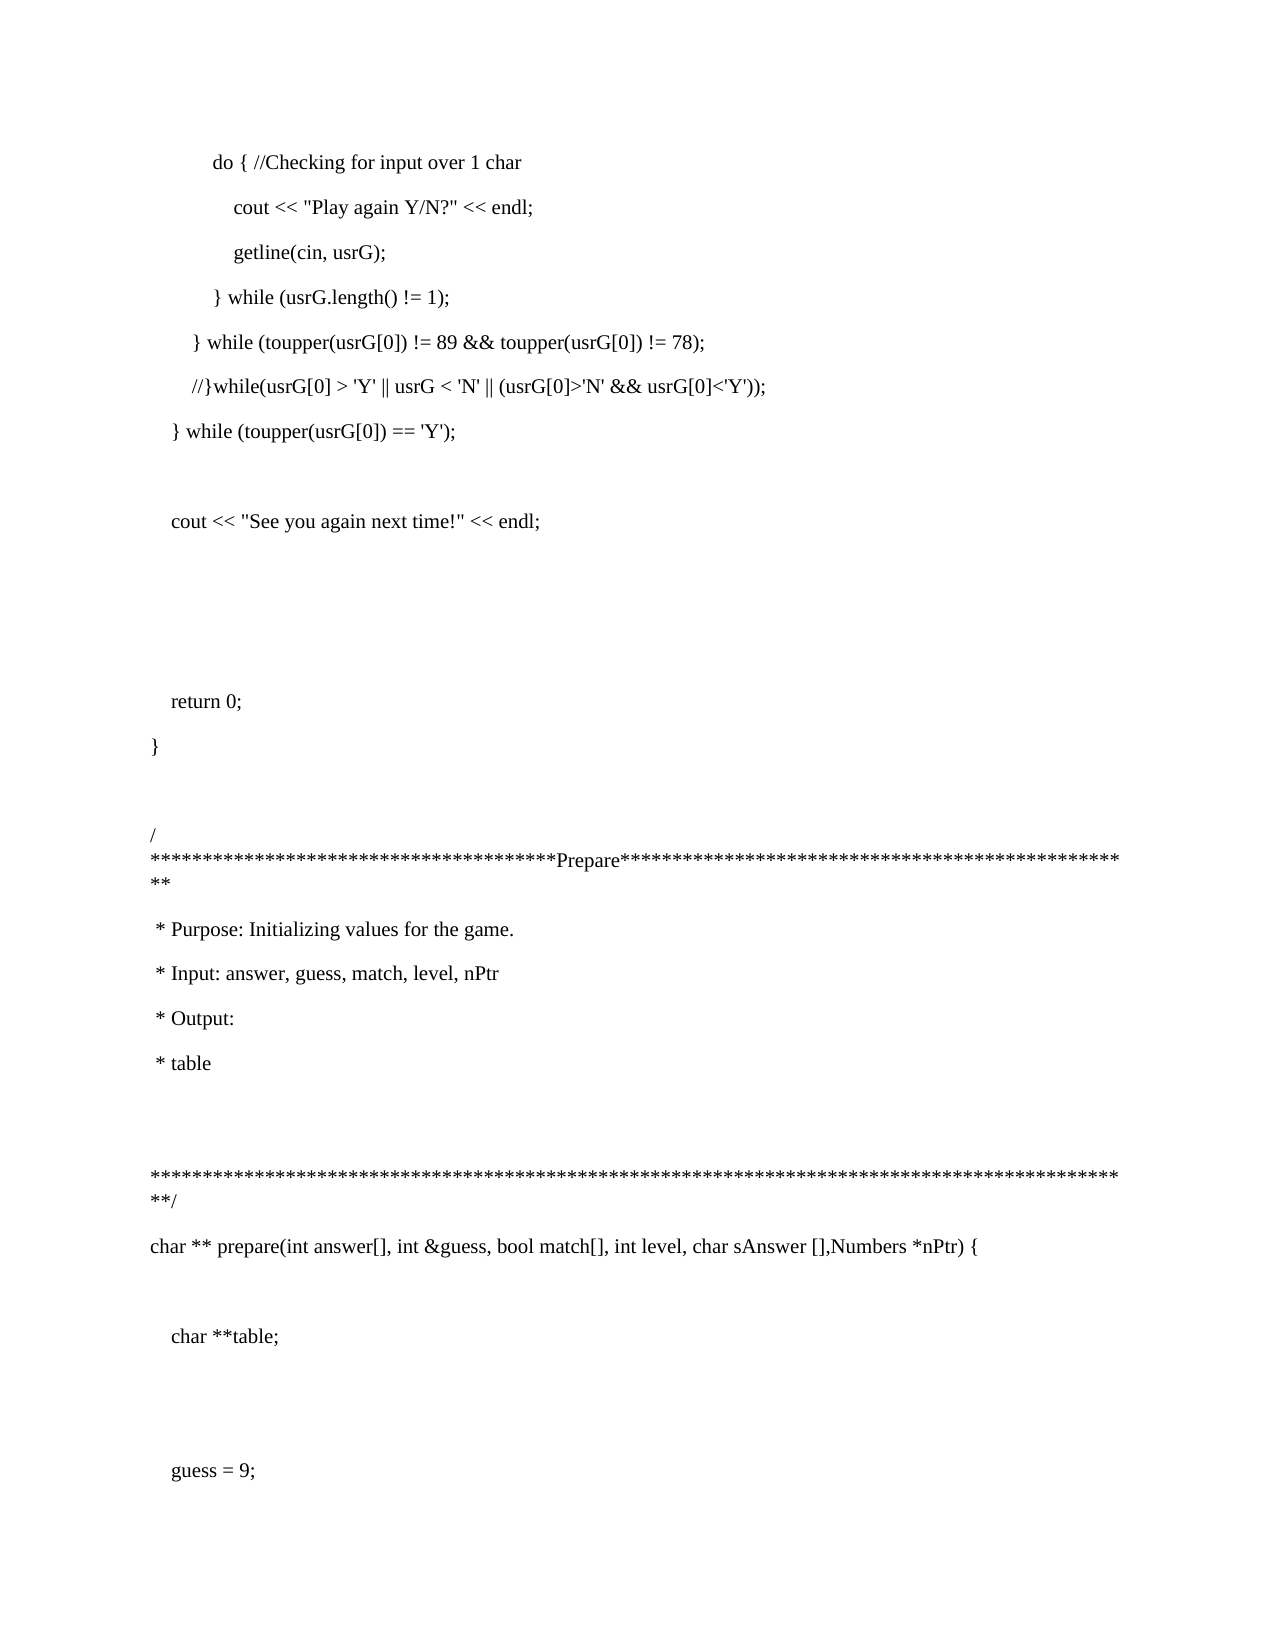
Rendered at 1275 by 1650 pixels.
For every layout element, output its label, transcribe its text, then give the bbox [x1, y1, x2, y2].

text char ** prepare(int answer[], int &guess, bool match[], int level, char sAnswer [],Numbers *nPtr) { [150, 1234, 1125, 1258]
text * Purpose: Initializing values for the game. [150, 916, 1125, 941]
text * Input: answer, guess, match, level, nPtr [150, 961, 1125, 985]
text } while (toupper(usrG[0]) != 89 && toupper(usrG[0]) != 78); [150, 329, 1125, 354]
text cout << "See you again next time!" << endl; [150, 509, 1125, 533]
text ***********************************************************************************************/ [150, 1141, 1125, 1213]
text /***************************************Prepare************************************************** [150, 823, 1125, 896]
text * table [150, 1051, 1125, 1075]
text return 0; [150, 689, 1125, 713]
text } [150, 734, 1125, 758]
text //}while(usrG[0] > 'Y' || usrG < 'N' || (usrG[0]>'N' && usrG[0]<'Y')); [150, 374, 1125, 398]
text guess = 9; [150, 1458, 1125, 1482]
text cout << "Play again Y/N?" << endl; [150, 195, 1125, 219]
text do { //Checking for input over 1 char [150, 150, 1125, 174]
text getline(cin, usrG); [150, 240, 1125, 264]
text char **table; [150, 1324, 1125, 1348]
text } while (toupper(usrG[0]) == 'Y'); [150, 419, 1125, 443]
text * Output: [150, 1006, 1125, 1030]
text } while (usrG.length() != 1); [150, 285, 1125, 309]
